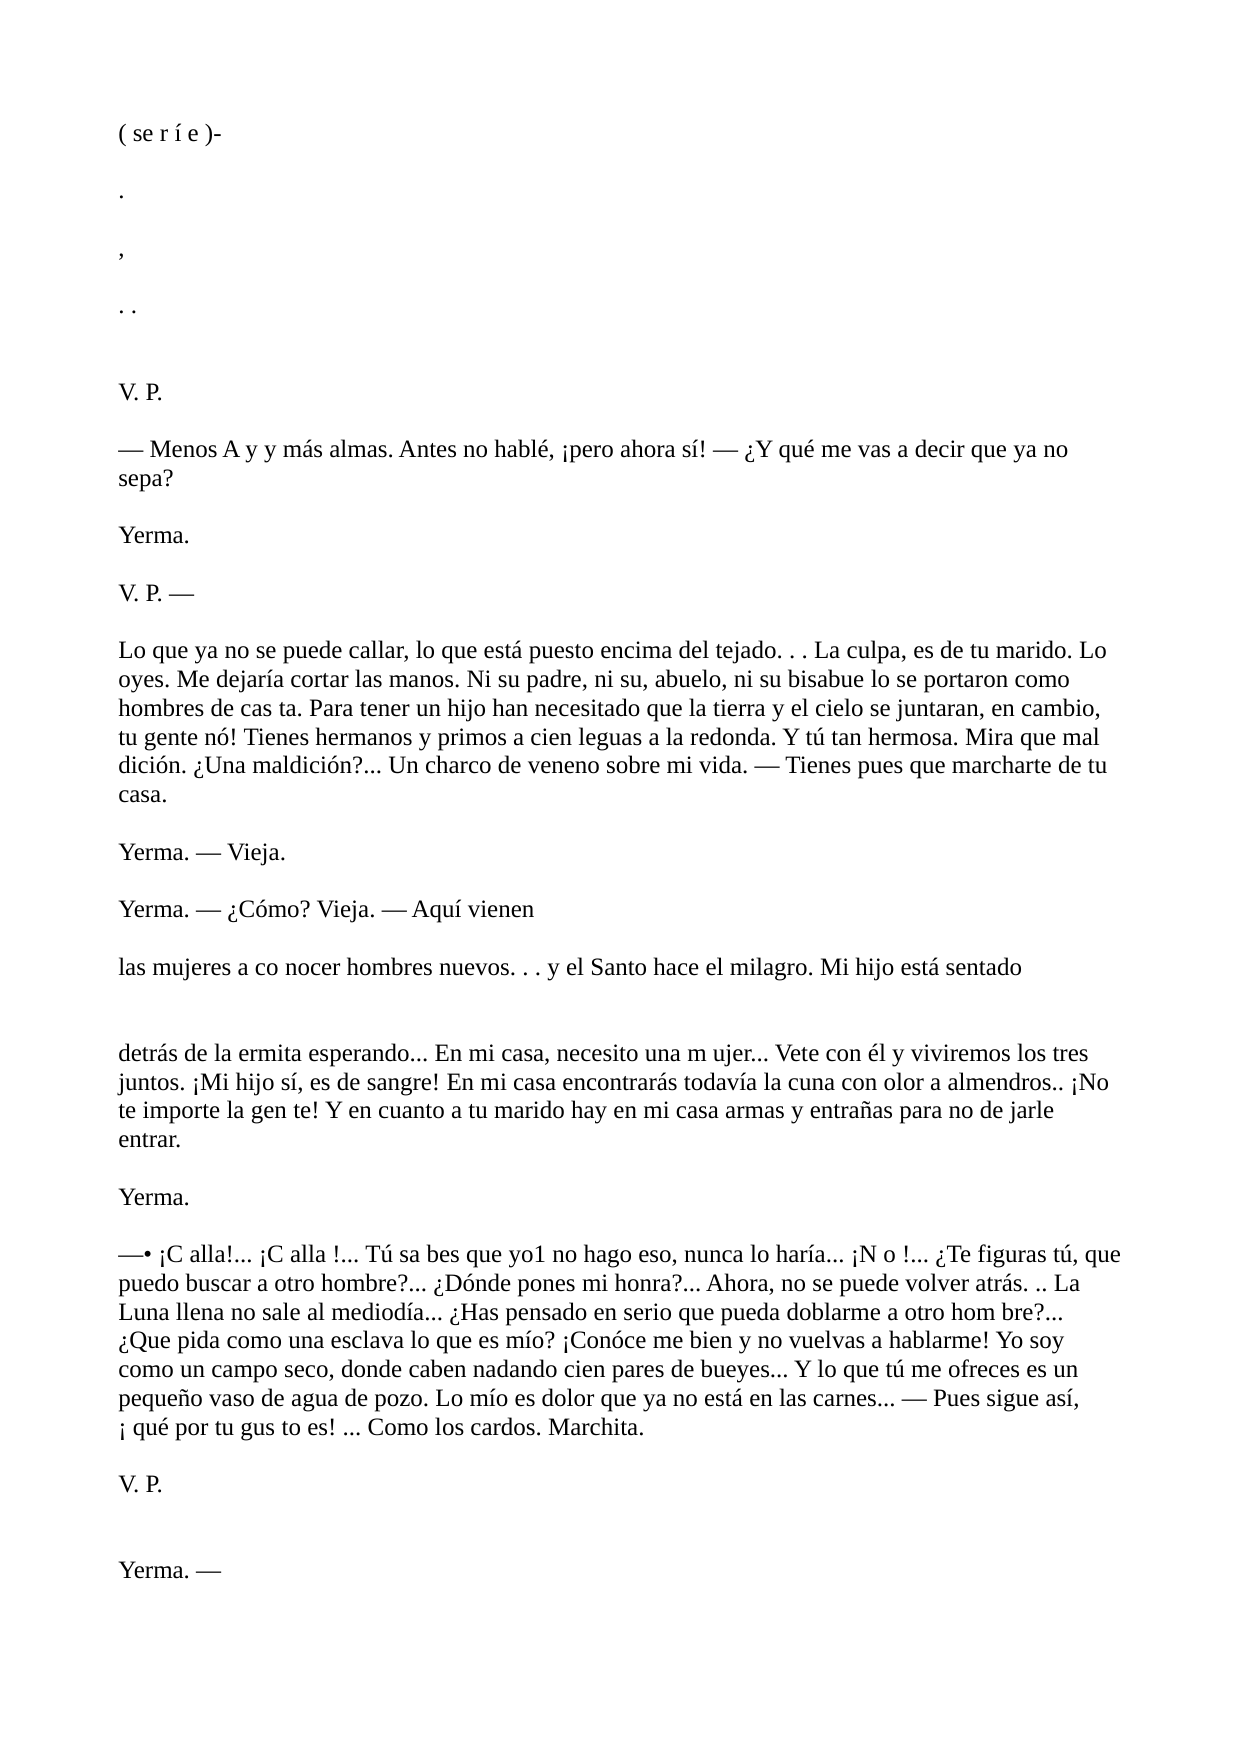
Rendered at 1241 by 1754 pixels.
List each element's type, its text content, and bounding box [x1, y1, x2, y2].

text detrás de la ermita esperando... En mi casa, necesito una m ujer... Vete con él y viviremos los tres juntos. ¡Mi hijo sí, es de sangre! En mi casa encontrarás todavía la cuna con olor a almendros.. ¡No te importe la gen­ te! Y en cuanto a tu marido hay en mi casa armas y entrañas para no de­ jarle entrar. [118, 1038, 1122, 1153]
text V. P. — [118, 578, 1122, 607]
text V. P. [118, 1469, 1122, 1498]
text , [118, 233, 1122, 262]
text — Menos A y y más almas. Antes no hablé, ¡pero ahora sí! — ¿Y qué me vas a decir que ya no sepa? [118, 434, 1122, 492]
text Yerma. — [118, 1556, 1122, 1584]
text Lo que ya no se puede callar, lo que está puesto encima del tejado. . . La culpa, es de tu marido. Lo oyes. Me dejaría cortar las manos. Ni su padre, ni su, abuelo, ni su bisabue­ lo se portaron como hombres de cas­ ta. Para tener un hijo han necesitado que la tierra y el cielo se juntaran, en cambio, tu gente nó! Tienes hermanos y primos a cien leguas a la redonda. Y tú tan hermosa. Mira que mal­ dición. ¿Una maldición?... Un charco de veneno sobre mi vida. — Tienes pues que marcharte de tu casa. [118, 636, 1122, 808]
text las mujeres a co­ nocer hombres nuevos. . . y el Santo hace el milagro. Mi hijo está sentado [118, 952, 1122, 981]
text ( se r í e )- [118, 118, 1122, 147]
text Yerma. — ¿Cómo? Vieja. — Aquí vienen [118, 894, 1122, 923]
text . . [118, 291, 1122, 319]
text V. P. [118, 377, 1122, 406]
text . [118, 176, 1122, 204]
text Yerma. — Vieja. [118, 837, 1122, 866]
text Yerma. [118, 521, 1122, 549]
text —• ¡C alla!... ¡C alla !... Tú sa­ bes que yo1 no hago eso, nunca lo haría... ¡N o !... ¿Te figuras tú, que puedo buscar a otro hombre?... ¿Dónde pones mi honra?... Ahora, no se puede volver atrás. .. La Luna llena no sale al mediodía... ¿Has pensado en serio que pueda doblarme a otro hom bre?... ¿Que pida como una esclava lo que es mío? ¡Conóce­ me bien y no vuelvas a hablarme! Yo soy como un campo seco, donde caben nadando cien pares de bueyes... Y lo que tú me ofreces es un pequeño vaso de agua de pozo. Lo mío es dolor que ya no está en las carnes... — Pues sigue así, ¡ qué por tu gus­ to es! ... Como los cardos. Marchita. [118, 1239, 1122, 1441]
text Yerma. [118, 1182, 1122, 1211]
